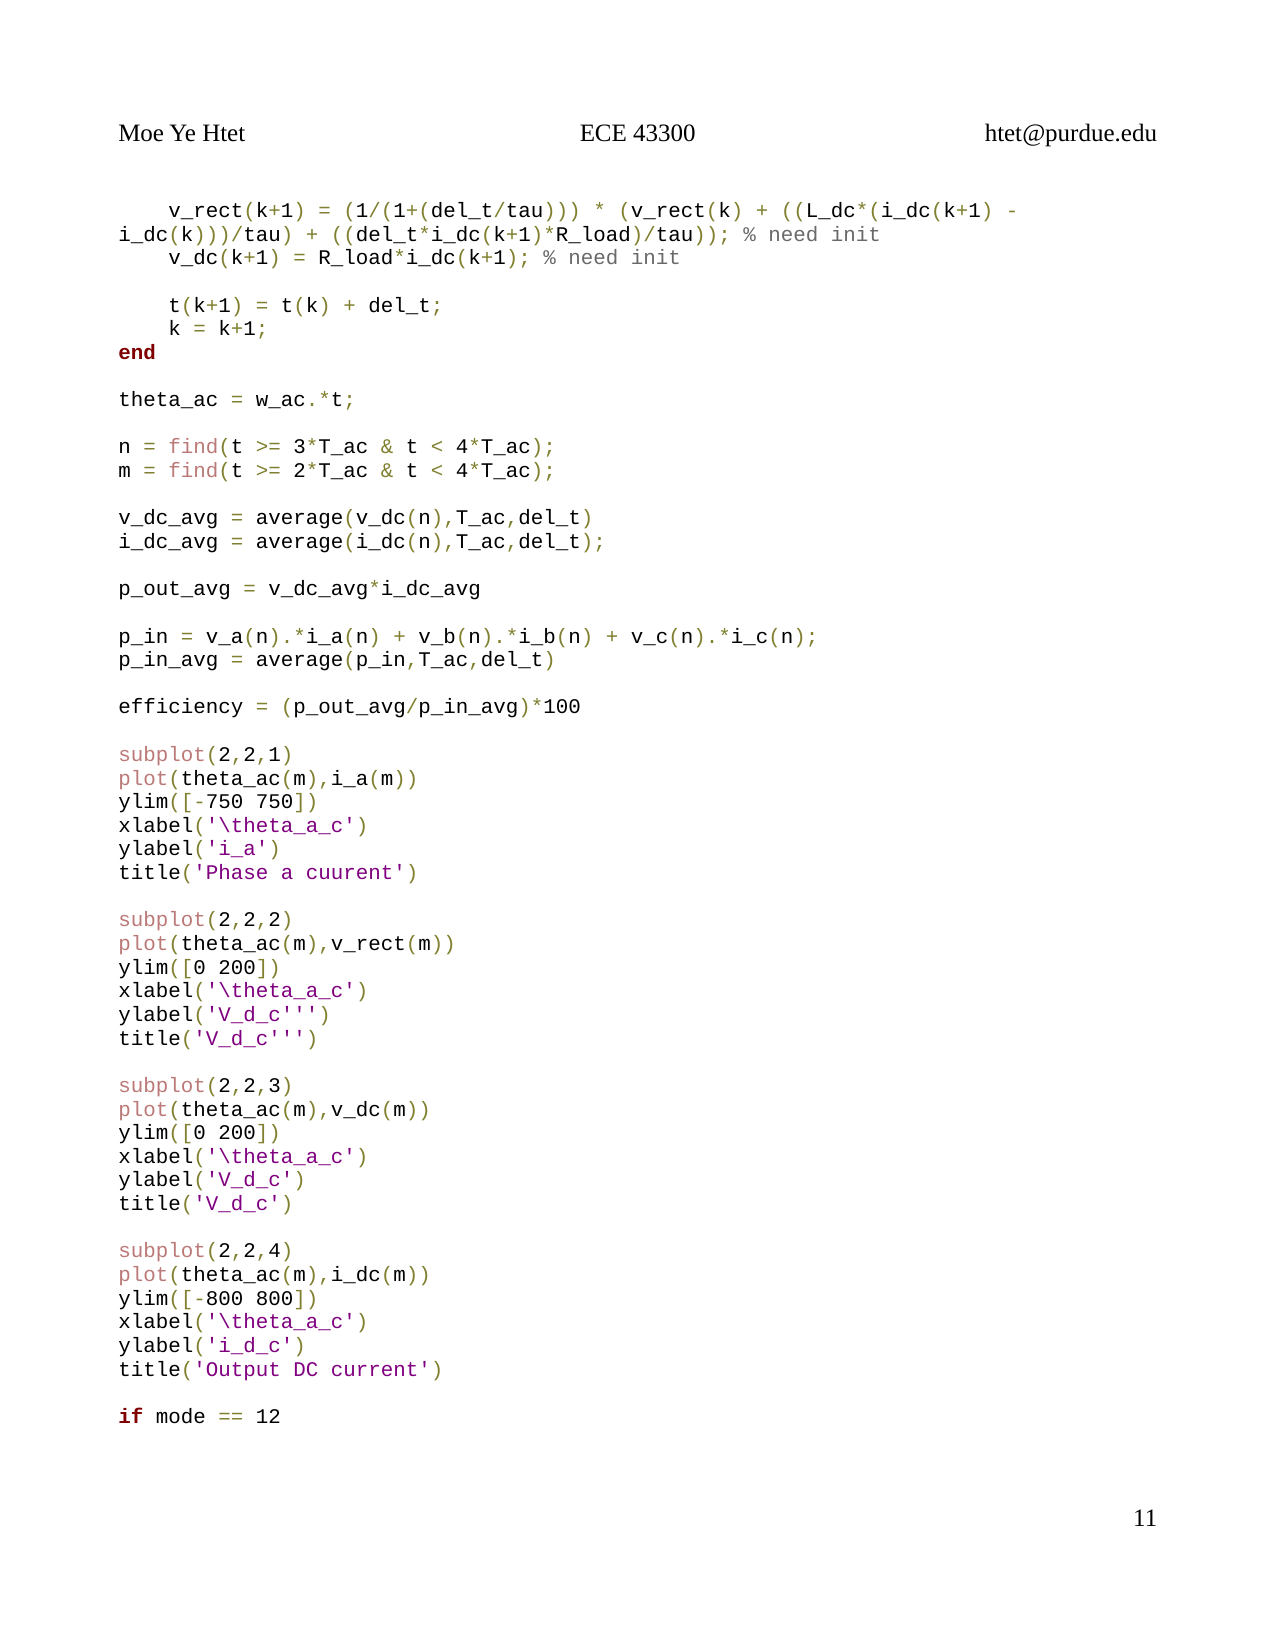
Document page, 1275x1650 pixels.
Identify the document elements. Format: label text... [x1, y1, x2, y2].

text plot(theta_ac(m),i_dc(m)) [118, 1264, 1157, 1288]
text p_in_avg = average(p_in,T_ac,del_t) [118, 649, 1157, 673]
text v_rect(k+1) = (1/(1+(del_t/tau))) * (v_rect(k) + ((L_dc*(i_dc(k+1) - i_dc(k)))/tau) + ((del_t*i_dc(k+1)*R_load)/tau)); % need init [118, 200, 1157, 247]
text if mode == 12 [118, 1406, 1157, 1429]
text title('V_d_c') [118, 1193, 1157, 1217]
text ylim([0 200]) [118, 957, 1157, 980]
text xlabel('\theta_a_c') [118, 1311, 1157, 1335]
text title('V_d_c''') [118, 1028, 1157, 1051]
text n = find(t >= 3*T_ac & t < 4*T_ac); [118, 436, 1157, 460]
text subplot(2,2,3) [118, 1075, 1157, 1098]
text subplot(2,2,1) [118, 744, 1157, 767]
text plot(theta_ac(m),v_rect(m)) [118, 933, 1157, 957]
text efficiency = (p_out_avg/p_in_avg)*100 [118, 697, 1157, 720]
text theta_ac = w_ac.*t; [118, 389, 1157, 413]
text k = k+1; [118, 318, 1157, 342]
text end [118, 342, 1157, 366]
text ylabel('V_d_c') [118, 1169, 1157, 1193]
text xlabel('\theta_a_c') [118, 815, 1157, 838]
text p_in = v_a(n).*i_a(n) + v_b(n).*i_b(n) + v_c(n).*i_c(n); [118, 626, 1157, 649]
text ylim([-800 800]) [118, 1288, 1157, 1311]
text xlabel('\theta_a_c') [118, 1146, 1157, 1169]
text t(k+1) = t(k) + del_t; [118, 294, 1157, 318]
text subplot(2,2,4) [118, 1240, 1157, 1264]
text subplot(2,2,2) [118, 909, 1157, 933]
text m = find(t >= 2*T_ac & t < 4*T_ac); [118, 460, 1157, 484]
text plot(theta_ac(m),i_a(m)) [118, 767, 1157, 791]
text ylabel('V_d_c''') [118, 1004, 1157, 1028]
text title('Phase a cuurent') [118, 862, 1157, 886]
text xlabel('\theta_a_c') [118, 980, 1157, 1004]
text i_dc_avg = average(i_dc(n),T_ac,del_t); [118, 531, 1157, 555]
text plot(theta_ac(m),v_dc(m)) [118, 1098, 1157, 1122]
text ylabel('i_d_c') [118, 1335, 1157, 1359]
text v_dc(k+1) = R_load*i_dc(k+1); % need init [118, 247, 1157, 271]
text title('Output DC current') [118, 1359, 1157, 1382]
text p_out_avg = v_dc_avg*i_dc_avg [118, 578, 1157, 602]
text ylabel('i_a') [118, 838, 1157, 862]
text ylim([-750 750]) [118, 791, 1157, 815]
text ylim([0 200]) [118, 1122, 1157, 1146]
text v_dc_avg = average(v_dc(n),T_ac,del_t) [118, 507, 1157, 531]
